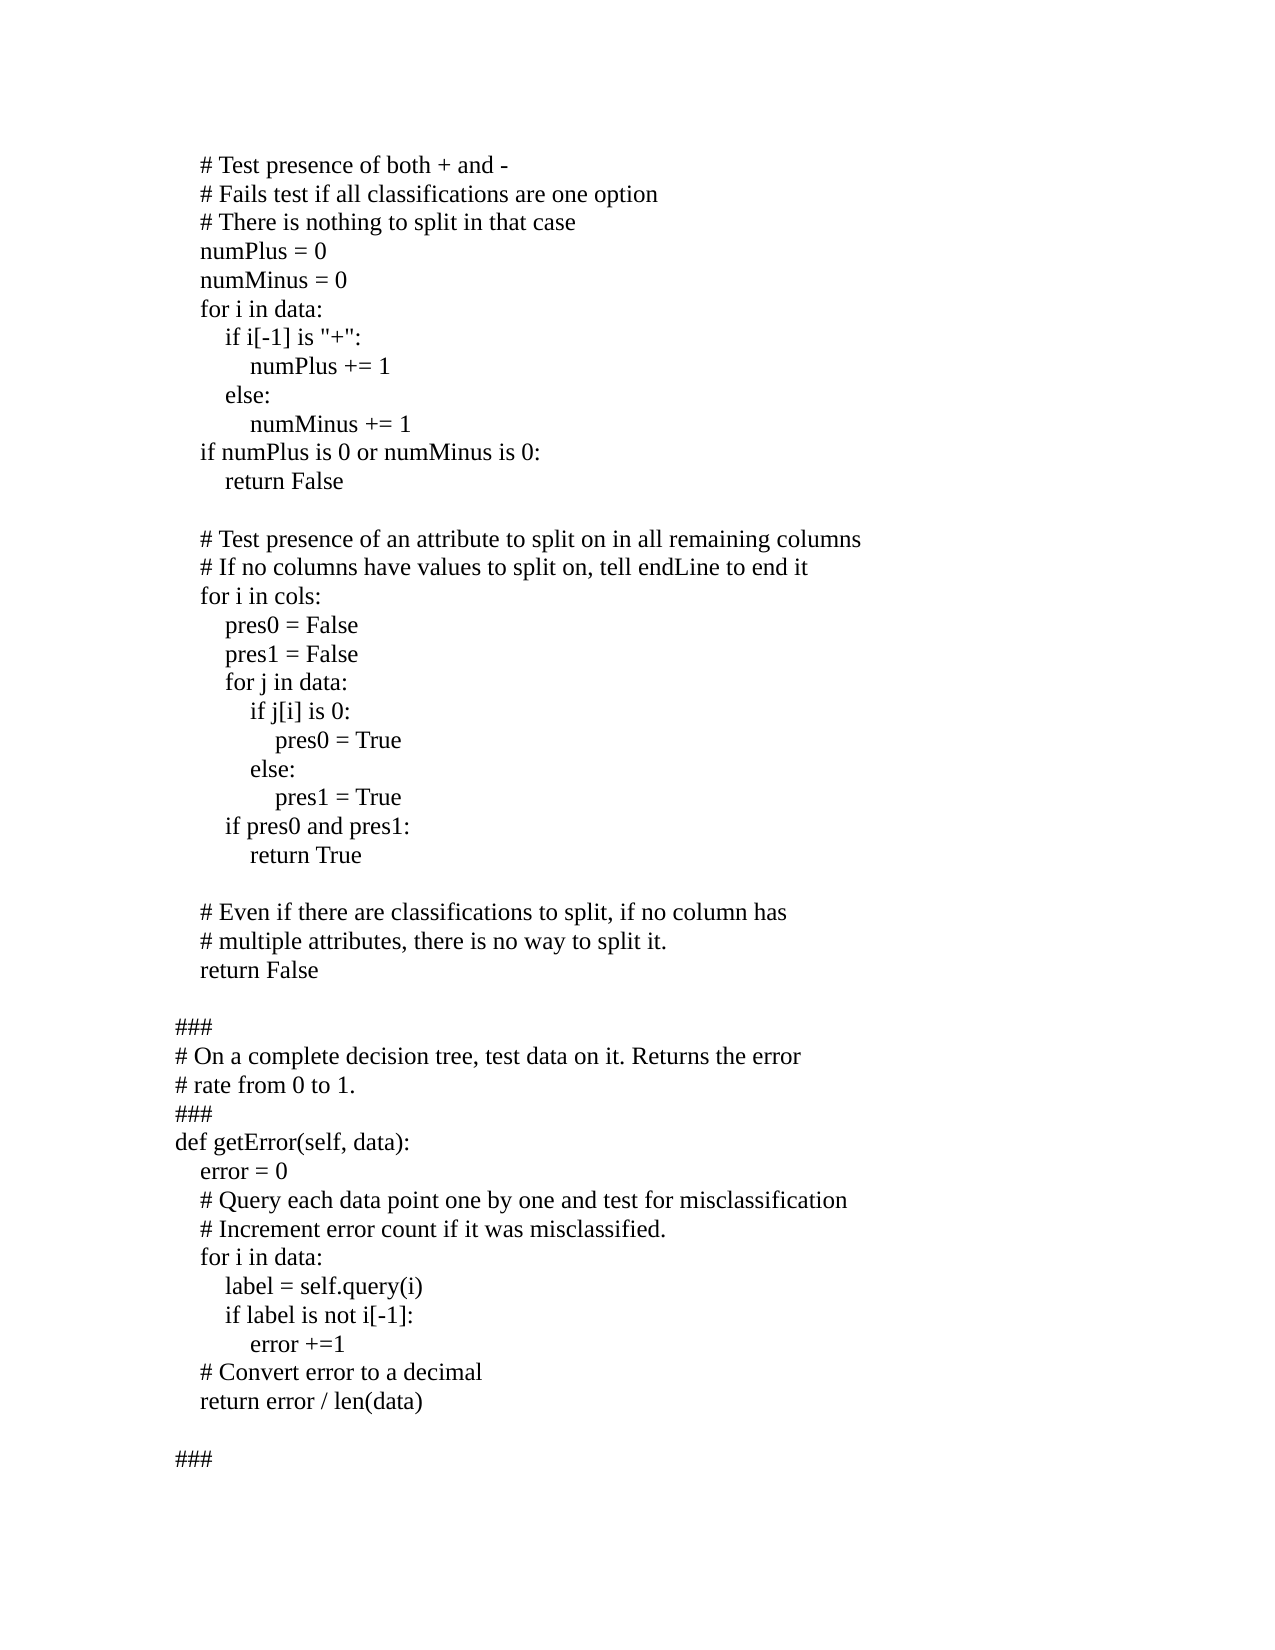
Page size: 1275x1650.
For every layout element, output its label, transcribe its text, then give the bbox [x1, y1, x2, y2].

text error +=1 [150, 1329, 1125, 1357]
text pres1 = False [150, 639, 1125, 667]
text ### [150, 1012, 1125, 1041]
text # Fails test if all classifications are one option [150, 179, 1125, 207]
text pres0 = True [150, 725, 1125, 754]
text return False [150, 955, 1125, 984]
text if pres0 and pres1: [150, 811, 1125, 840]
text pres1 = True [150, 782, 1125, 811]
text if j[i] is 0: [150, 696, 1125, 725]
text else: [150, 754, 1125, 782]
text # multiple attributes, there is no way to split it. [150, 926, 1125, 955]
text return False [150, 466, 1125, 495]
text # rate from 0 to 1. [150, 1070, 1125, 1099]
text numPlus = 0 [150, 236, 1125, 265]
text # Even if there are classifications to split, if no column has [150, 897, 1125, 926]
text pres0 = False [150, 610, 1125, 639]
text ### [150, 1099, 1125, 1127]
text numMinus = 0 [150, 265, 1125, 294]
text def getError(self, data): [150, 1127, 1125, 1156]
text # There is nothing to split in that case [150, 207, 1125, 236]
text numMinus += 1 [150, 409, 1125, 437]
text else: [150, 380, 1125, 409]
text for i in data: [150, 294, 1125, 322]
text error = 0 [150, 1156, 1125, 1185]
text ### [150, 1444, 1125, 1472]
text # If no columns have values to split on, tell endLine to end it [150, 552, 1125, 581]
text if i[-1] is "+": [150, 322, 1125, 351]
text # On a complete decision tree, test data on it. Returns the error [150, 1041, 1125, 1070]
text # Convert error to a decimal [150, 1357, 1125, 1386]
text if label is not i[-1]: [150, 1300, 1125, 1329]
text return True [150, 840, 1125, 869]
text return error / len(data) [150, 1386, 1125, 1415]
text # Test presence of an attribute to split on in all remaining columns [150, 524, 1125, 552]
text if numPlus is 0 or numMinus is 0: [150, 437, 1125, 466]
text for i in cols: [150, 581, 1125, 610]
text for i in data: [150, 1242, 1125, 1271]
text label = self.query(i) [150, 1271, 1125, 1300]
text numPlus += 1 [150, 351, 1125, 380]
text for j in data: [150, 667, 1125, 696]
text # Increment error count if it was misclassified. [150, 1214, 1125, 1242]
text # Test presence of both + and - [150, 150, 1125, 179]
text # Query each data point one by one and test for misclassification [150, 1185, 1125, 1214]
